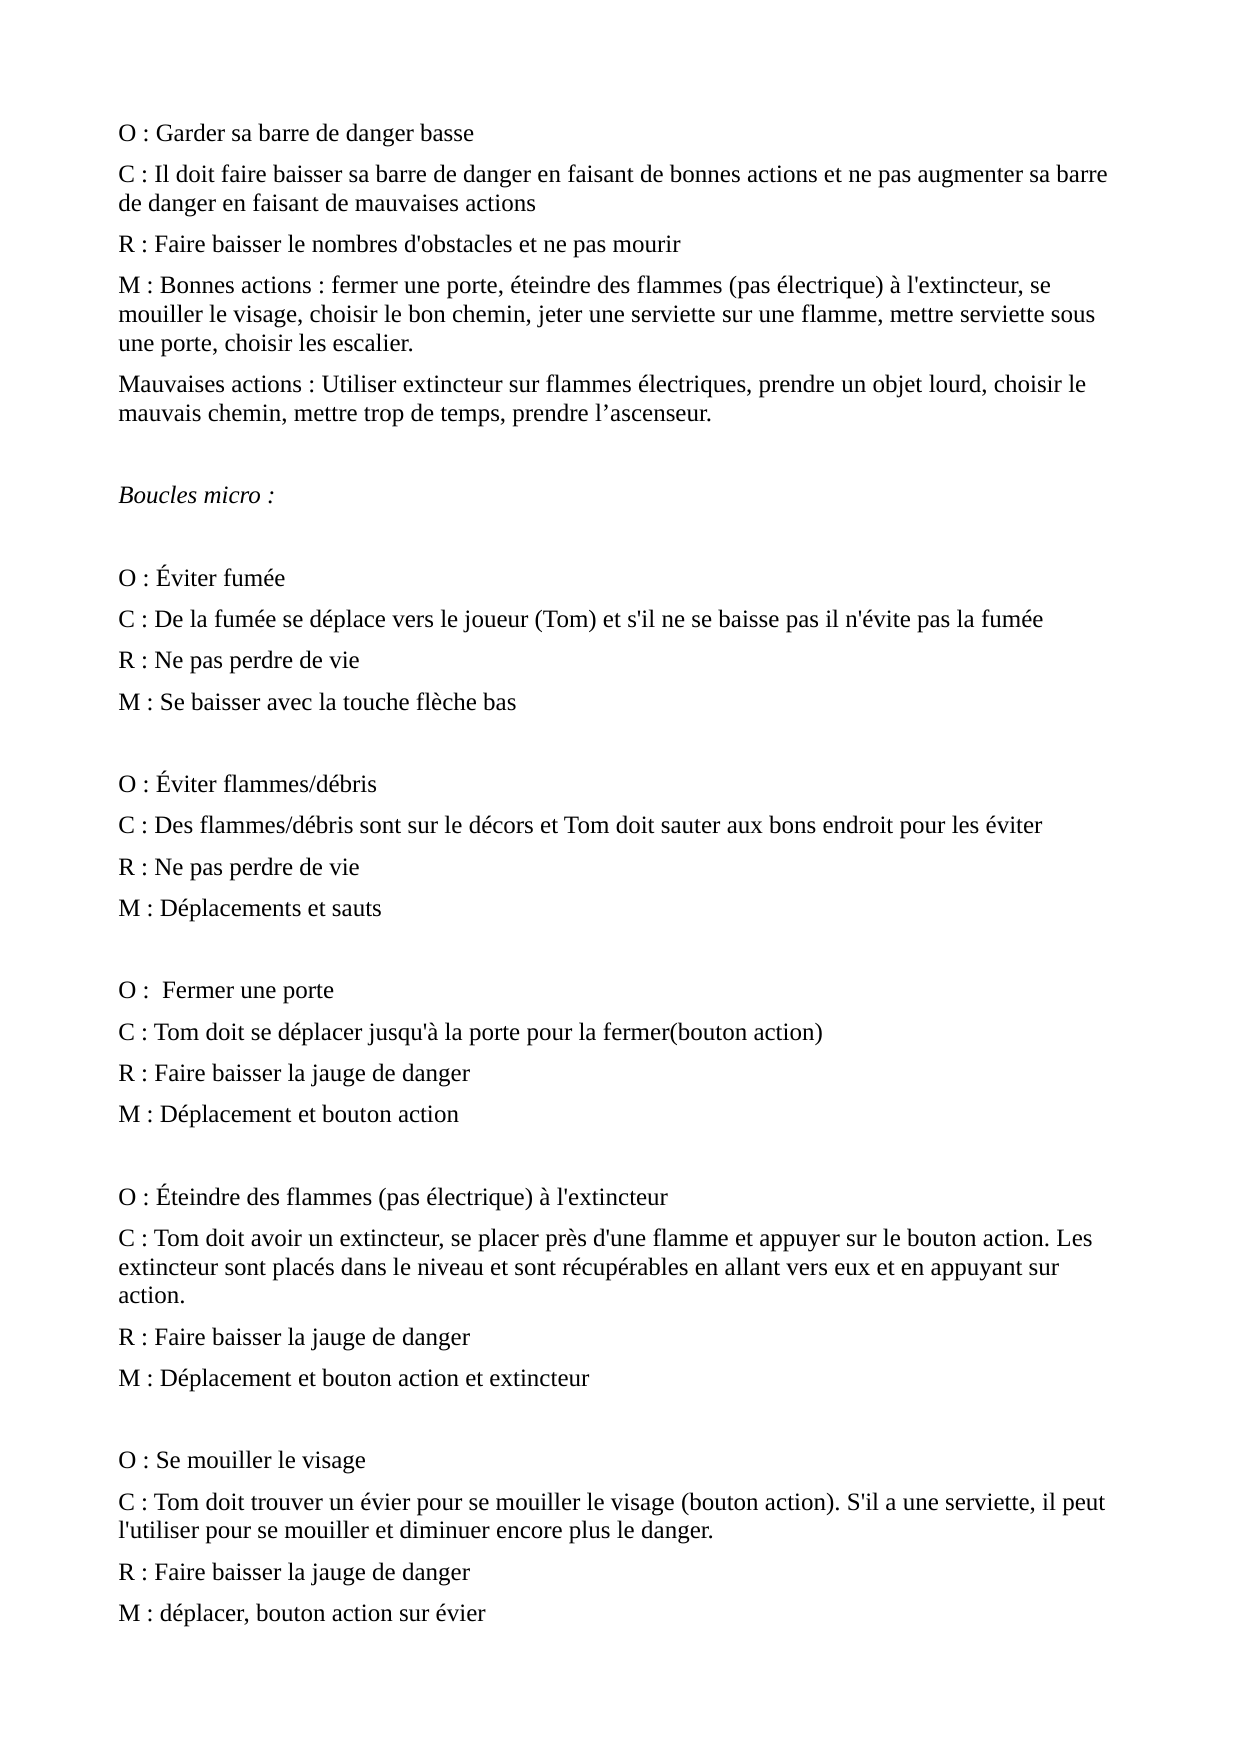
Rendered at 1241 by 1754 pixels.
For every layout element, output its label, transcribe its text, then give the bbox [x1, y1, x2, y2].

text Mauvaises actions : Utiliser extincteur sur flammes électriques, prendre un objet lourd, choisir le mauvais chemin, mettre trop de temps, prendre l’ascenseur. [118, 369, 1122, 427]
text M : Bonnes actions : fermer une porte, éteindre des flammes (pas électrique) à l'extincteur, se mouiller le visage, choisir le bon chemin, jeter une serviette sur une flamme, mettre serviette sous une porte, choisir les escalier. [118, 271, 1122, 357]
text O : Éviter flammes/débris [118, 769, 1122, 798]
text R : Ne pas perdre de vie [118, 646, 1122, 674]
text C : Tom doit trouver un évier pour se mouiller le visage (bouton action). S'il a une serviette, il peut l'utiliser pour se mouiller et diminuer encore plus le danger. [118, 1487, 1122, 1544]
text O : Garder sa barre de danger basse [118, 118, 1122, 147]
text O : Éteindre des flammes (pas électrique) à l'extincteur [118, 1182, 1122, 1211]
text R : Faire baisser la jauge de danger [118, 1058, 1122, 1087]
text O : Fermer une porte [118, 976, 1122, 1004]
text R : Faire baisser la jauge de danger [118, 1557, 1122, 1586]
text R : Faire baisser le nombres d'obstacles et ne pas mourir [118, 229, 1122, 258]
text M : Déplacement et bouton action et extincteur [118, 1363, 1122, 1392]
text R : Faire baisser la jauge de danger [118, 1322, 1122, 1351]
text R : Ne pas perdre de vie [118, 852, 1122, 881]
text O : Éviter fumée [118, 563, 1122, 592]
text M : Déplacement et bouton action [118, 1099, 1122, 1128]
text M : Se baisser avec la touche flèche bas [118, 687, 1122, 716]
text O : Se mouiller le visage [118, 1446, 1122, 1474]
text C : De la fumée se déplace vers le joueur (Tom) et s'il ne se baisse pas il n'évite pas la fumée [118, 604, 1122, 633]
text Boucles micro : [118, 481, 1122, 509]
text C : Des flammes/débris sont sur le décors et Tom doit sauter aux bons endroit pour les éviter [118, 811, 1122, 839]
text M : déplacer, bouton action sur évier [118, 1598, 1122, 1627]
text C : Il doit faire baisser sa barre de danger en faisant de bonnes actions et ne pas augmenter sa barre de danger en faisant de mauvaises actions [118, 159, 1122, 217]
text C : Tom doit avoir un extincteur, se placer près d'une flamme et appuyer sur le bouton action. Les extincteur sont placés dans le niveau et sont récupérables en allant vers eux et en appuyant sur action. [118, 1223, 1122, 1309]
text M : Déplacements et sauts [118, 893, 1122, 922]
text C : Tom doit se déplacer jusqu'à la porte pour la fermer(bouton action) [118, 1017, 1122, 1046]
